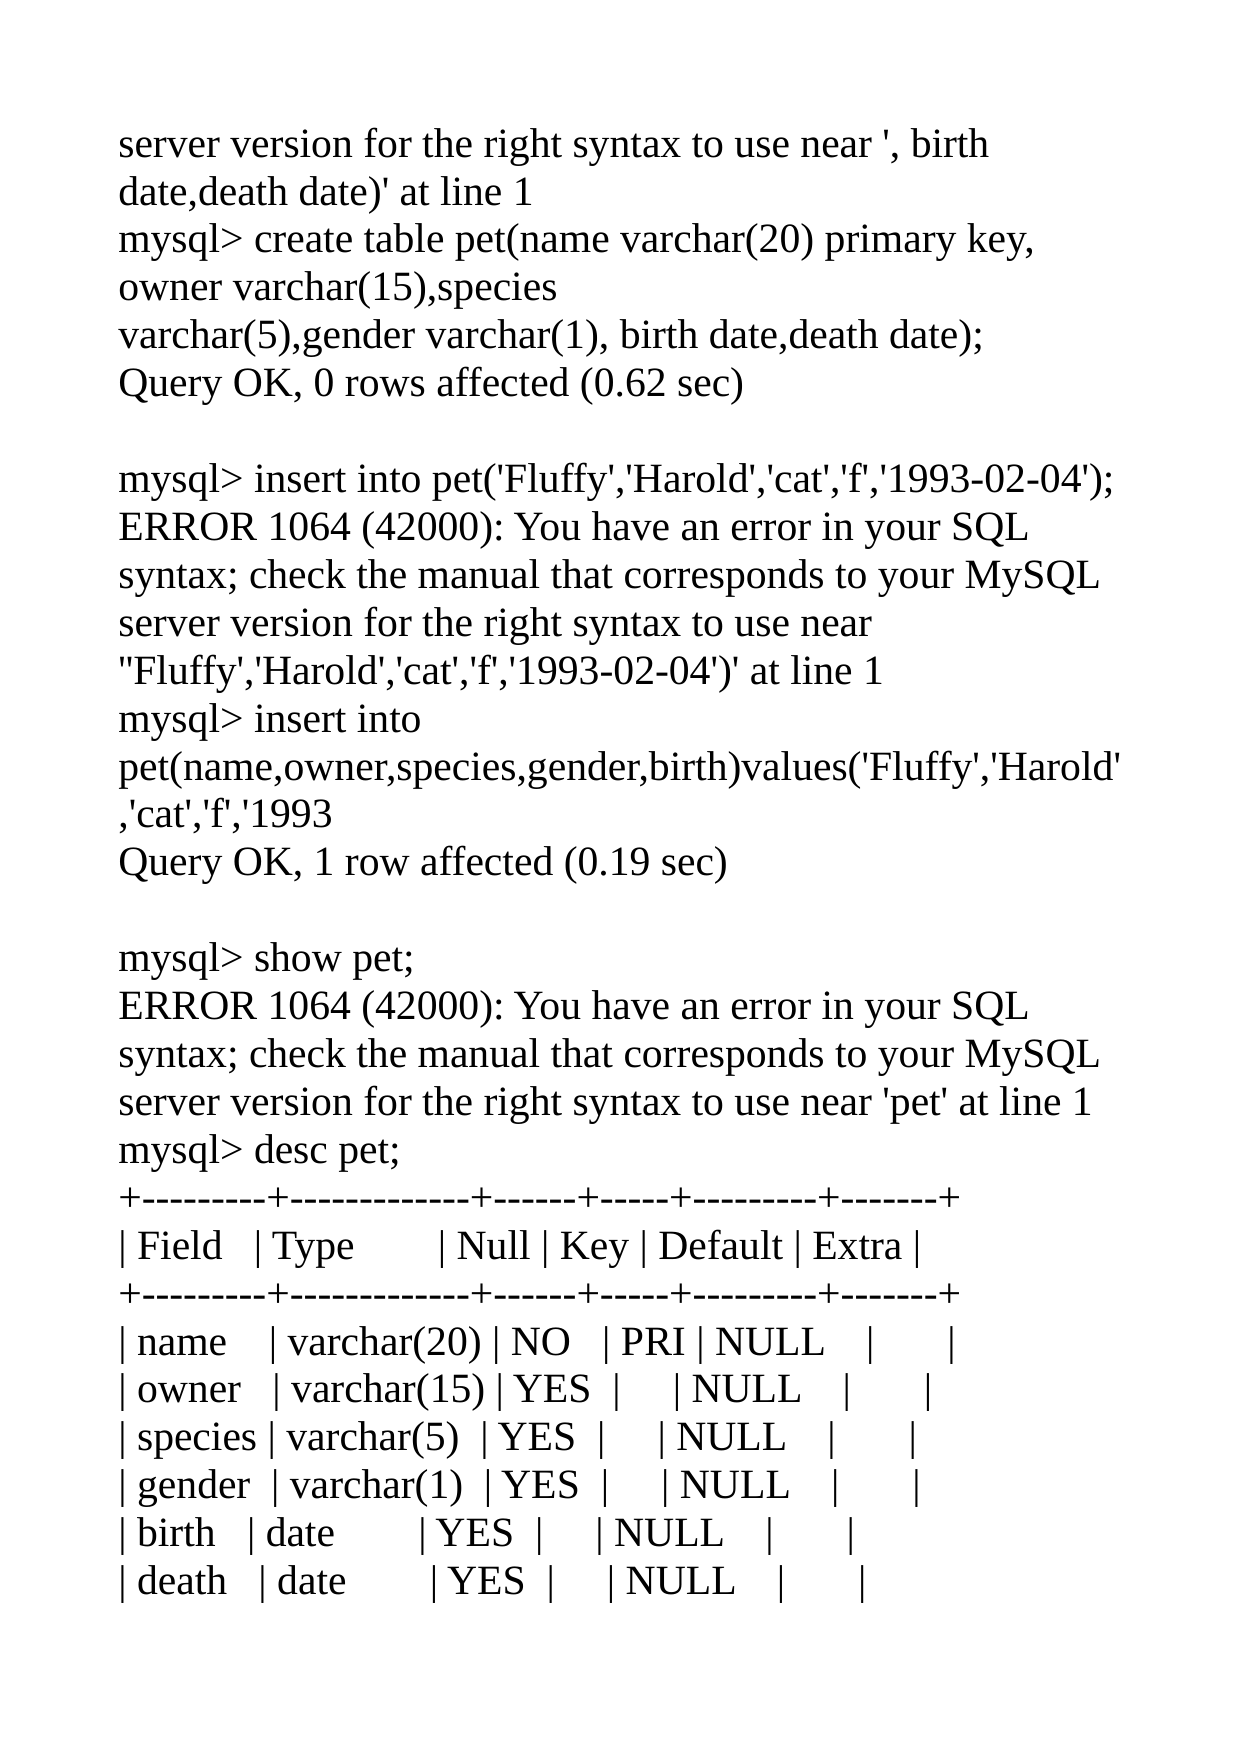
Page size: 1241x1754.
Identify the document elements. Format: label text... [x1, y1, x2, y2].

text | name | varchar(20) | NO | PRI | NULL | | [118, 1316, 1122, 1364]
text mysql> desc pet; [118, 1124, 1122, 1172]
text | Field | Type | Null | Key | Default | Extra | [118, 1220, 1122, 1268]
text Query OK, 0 rows affected (0.62 sec) [118, 358, 1122, 406]
text mysql> create table pet(name varchar(20) primary key, owner varchar(15),species [118, 214, 1122, 310]
text | gender | varchar(1) | YES | | NULL | | [118, 1460, 1122, 1508]
text ERROR 1064 (42000): You have an error in your SQL syntax; check the manual that corresponds to your MySQL server version for the right syntax to use near 'pet' at line 1 [118, 981, 1122, 1124]
text mysql> show pet; [118, 933, 1122, 981]
text varchar(5),gender varchar(1), birth date,death date); [118, 310, 1122, 358]
text server version for the right syntax to use near ', birth date,death date)' at line 1 [118, 118, 1122, 214]
text | species | varchar(5) | YES | | NULL | | [118, 1412, 1122, 1460]
text +---------+-------------+------+-----+---------+-------+ [118, 1172, 1122, 1220]
text | birth | date | YES | | NULL | | [118, 1508, 1122, 1556]
text ERROR 1064 (42000): You have an error in your SQL syntax; check the manual that corresponds to your MySQL server version for the right syntax to use near ''Fluffy','Harold','cat','f','1993-02-04')' at line 1 [118, 501, 1122, 693]
text mysql> insert into pet(name,owner,species,gender,birth)values('Fluffy','Harold','cat','f','1993 [118, 693, 1122, 837]
text Query OK, 1 row affected (0.19 sec) [118, 837, 1122, 885]
text +---------+-------------+------+-----+---------+-------+ [118, 1268, 1122, 1316]
text mysql> insert into pet('Fluffy','Harold','cat','f','1993-02-04'); [118, 453, 1122, 501]
text | death | date | YES | | NULL | | [118, 1556, 1122, 1603]
text | owner | varchar(15) | YES | | NULL | | [118, 1364, 1122, 1412]
